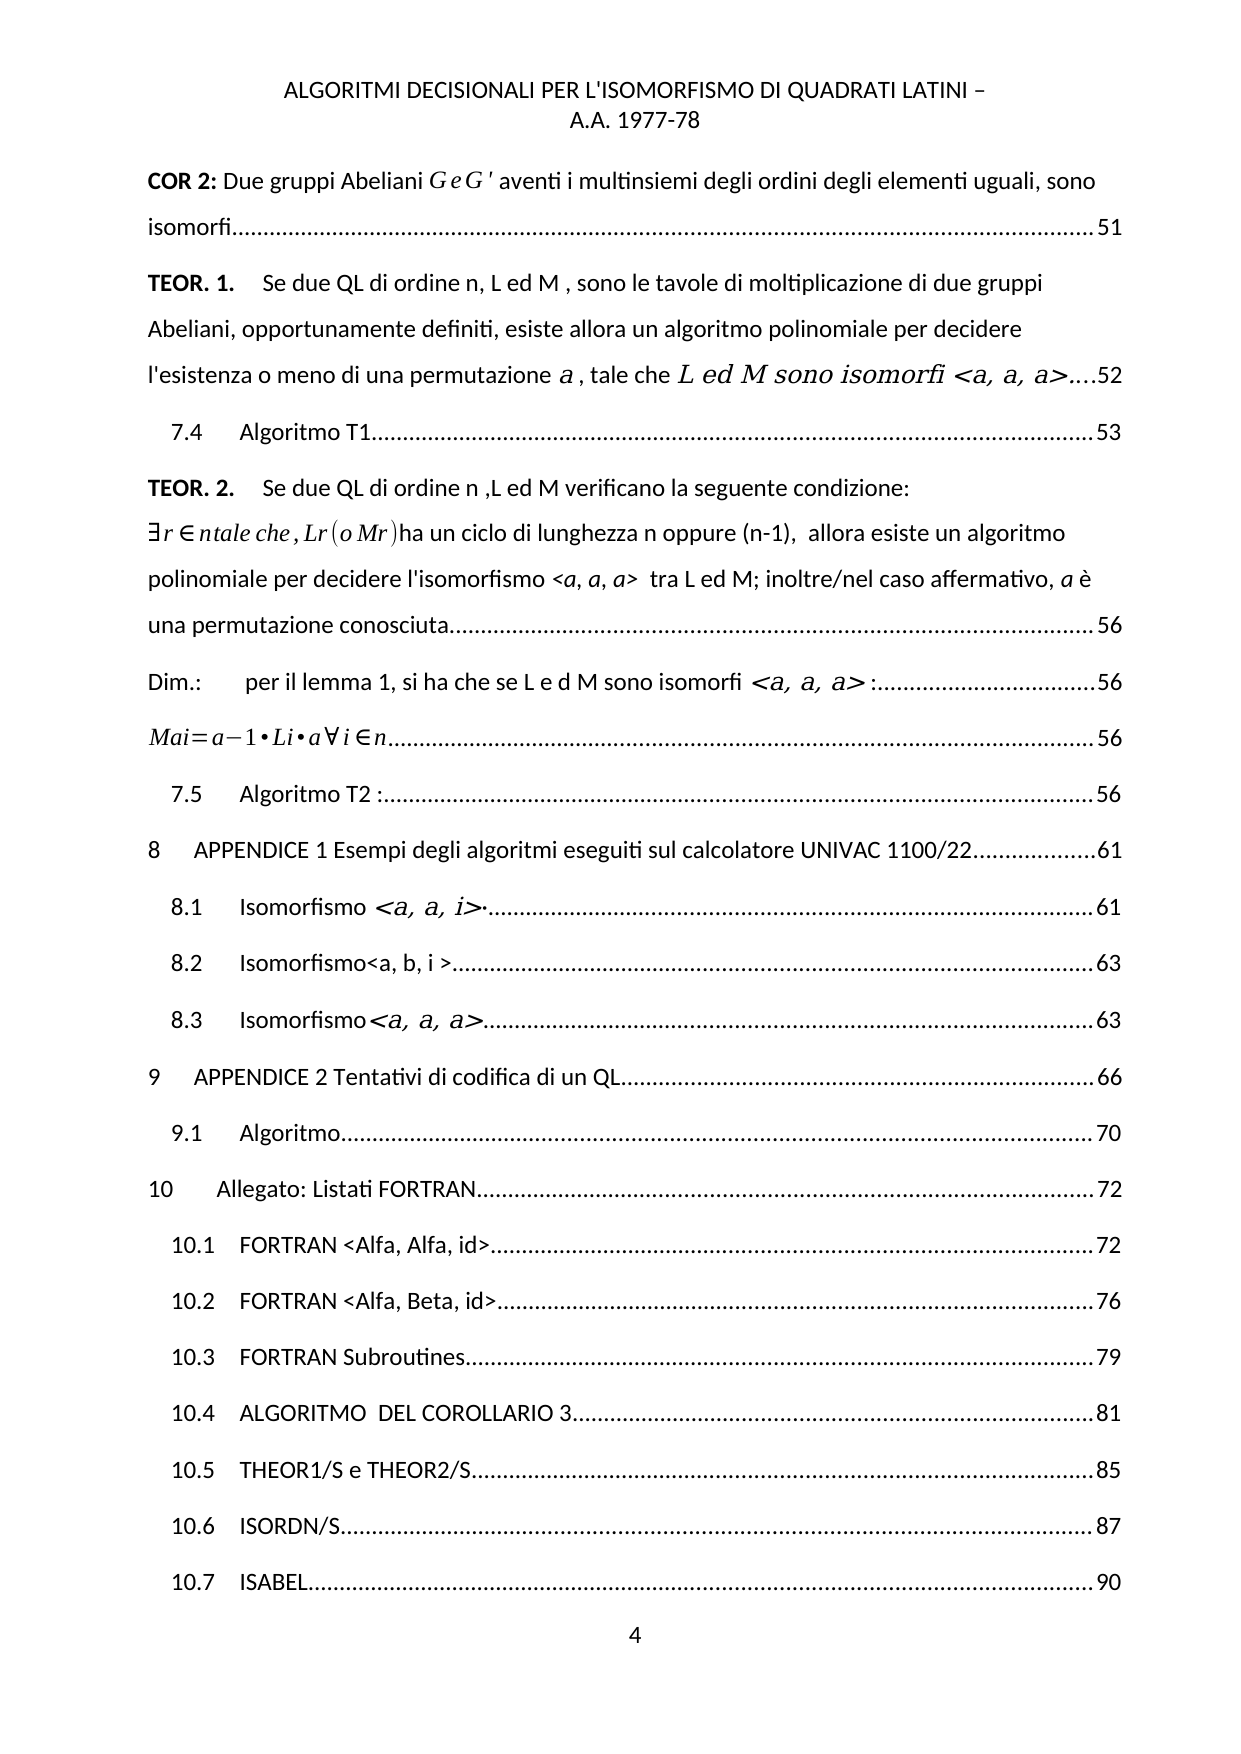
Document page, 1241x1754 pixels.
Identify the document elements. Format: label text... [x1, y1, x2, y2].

text 10.6 ISORDN/S 87 [171, 1510, 1122, 1540]
text 8.2 Isomorfismo<a, b, i >. 63 [171, 948, 1122, 978]
text 10.4 ALGORITMO DEL COROLLARIO 3 81 [171, 1398, 1122, 1428]
text 10.7 ISABEL 90 [171, 1566, 1122, 1597]
text COR 2: Due gruppi Abeliani aventi i multinsiemi degli ordini degli elementi uguali, sono isomorfi. 51 [148, 165, 1122, 242]
text TEOR. 1. Se due QL di ordine n, L ed M , sono le tavole di moltiplicazione di due gruppi Abeliani, opportunamente definiti, esiste allora un algoritmo polinomiale per decidere l'esistenza o meno di una permutazione a , tale che L ed M sono isomorfi <a, a, a>. 52 [148, 267, 1122, 390]
text 56 [148, 722, 1122, 753]
text 9.1 Algoritmo 70 [171, 1117, 1122, 1147]
text 8 APPENDICE 1 Esempi degli algoritmi eseguiti sul calcolatore UNIVAC 1100/22 61 [148, 834, 1122, 865]
text 10.1 FORTRAN <Alfa, Alfa, id> 72 [171, 1229, 1122, 1260]
text 10.2 FORTRAN <Alfa, Beta, id> 76 [171, 1285, 1122, 1316]
text 10 Allegato: Listati FORTRAN 72 [148, 1173, 1122, 1203]
text TEOR. 2. Se due QL di ordine n ,L ed M verificano la seguente condizione: ha un ciclo di lunghezza n oppure (n-1), allora esiste un algoritmo polinomiale per decidere l'isomorfismo <a, a, a> tra L ed M; inoltre/nel caso affermativo, a è una permutazione conosciuta. 56 [148, 472, 1122, 639]
text 7.4 Algoritmo T1 53 [171, 416, 1122, 446]
text 10.5 THEOR1/S e THEOR2/S 85 [171, 1454, 1122, 1484]
text 8.1 Isomorfismo <a, a, i>·. 61 [171, 891, 1122, 922]
text 8.3 Isomorfismo<a, a, a> 63 [171, 1004, 1122, 1035]
text 10.3 FORTRAN Subroutines 79 [171, 1341, 1122, 1372]
text Dim.: per il lemma 1, si ha che se L e d M sono isomorfi <a, a, a> : 56 [148, 665, 1122, 696]
text 7.5 Algoritmo T2 : 56 [171, 778, 1122, 809]
text 9 APPENDICE 2 Tentativi di codifica di un QL 66 [148, 1061, 1122, 1091]
